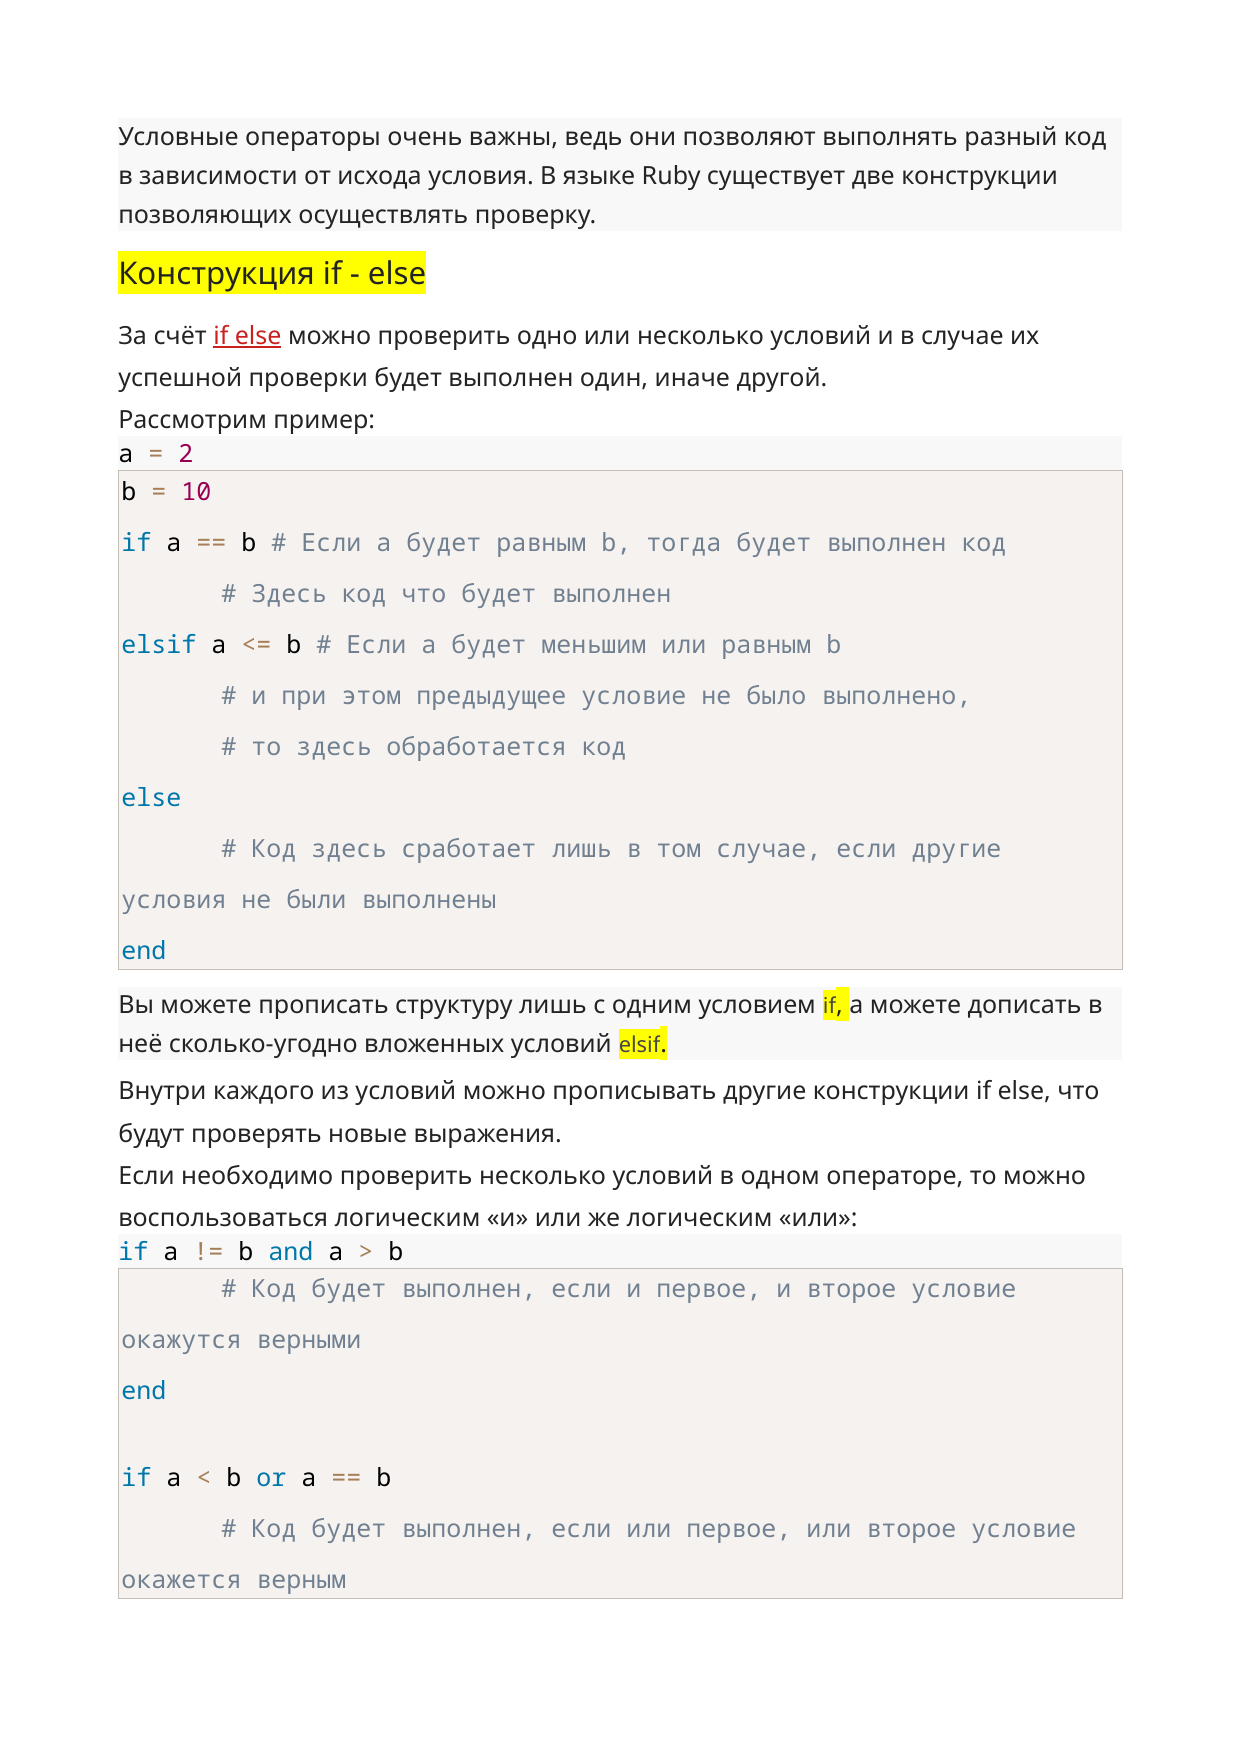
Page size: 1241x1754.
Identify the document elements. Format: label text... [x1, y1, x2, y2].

text Рассмотрим пример: [118, 394, 1122, 436]
text if a < b or a == b [119, 1456, 1122, 1493]
text Внутри каждого из условий можно прописывать другие конструкции if else, что будут проверять новые выражения. [118, 1065, 1122, 1149]
text if a == b # Если a будет равным b, тогда будет выполнен код [119, 521, 1122, 558]
text end [119, 1370, 1122, 1407]
text # Код будет выполнен, если или первое, или второе условие окажется верным [119, 1507, 1122, 1598]
text Условные операторы очень важны, ведь они позволяют выполнять разный код в зависимости от исхода условия. В языке Ruby существует две конструкции позволяющих осуществлять проверку. [118, 118, 1122, 231]
subtitle Конструкция if - else [118, 251, 1122, 294]
text else [119, 776, 1122, 813]
text Вы можете прописать структуру лишь с одним условием if, а можете дописать в неё сколько-угодно вложенных условий elsif. [118, 987, 1122, 1060]
text За счёт if else можно проверить одно или несколько условий и в случае их успешной проверки будет выполнен один, иначе другой. [118, 309, 1122, 394]
text # то здесь обработается код [119, 725, 1122, 762]
text Если необходимо проверить несколько условий в одном операторе, то можно воспользоваться логическим «и» или же логическим «или»: [118, 1149, 1122, 1234]
text a = 2 [118, 436, 1122, 470]
text # Код будет выполнен, если и первое, и второе условие окажутся верными [119, 1269, 1122, 1356]
text elsif a <= b # Если а будет меньшим или равным b [119, 623, 1122, 660]
text # Здесь код что будет выполнен [119, 572, 1122, 609]
text # и при этом предыдущее условие не было выполнено, [119, 674, 1122, 711]
text b = 10 [119, 471, 1122, 507]
text end [119, 929, 1122, 969]
text if a != b and a > b [118, 1234, 1122, 1268]
text # Код здесь сработает лишь в том случае, если другие условия не были выполнены [119, 827, 1122, 916]
